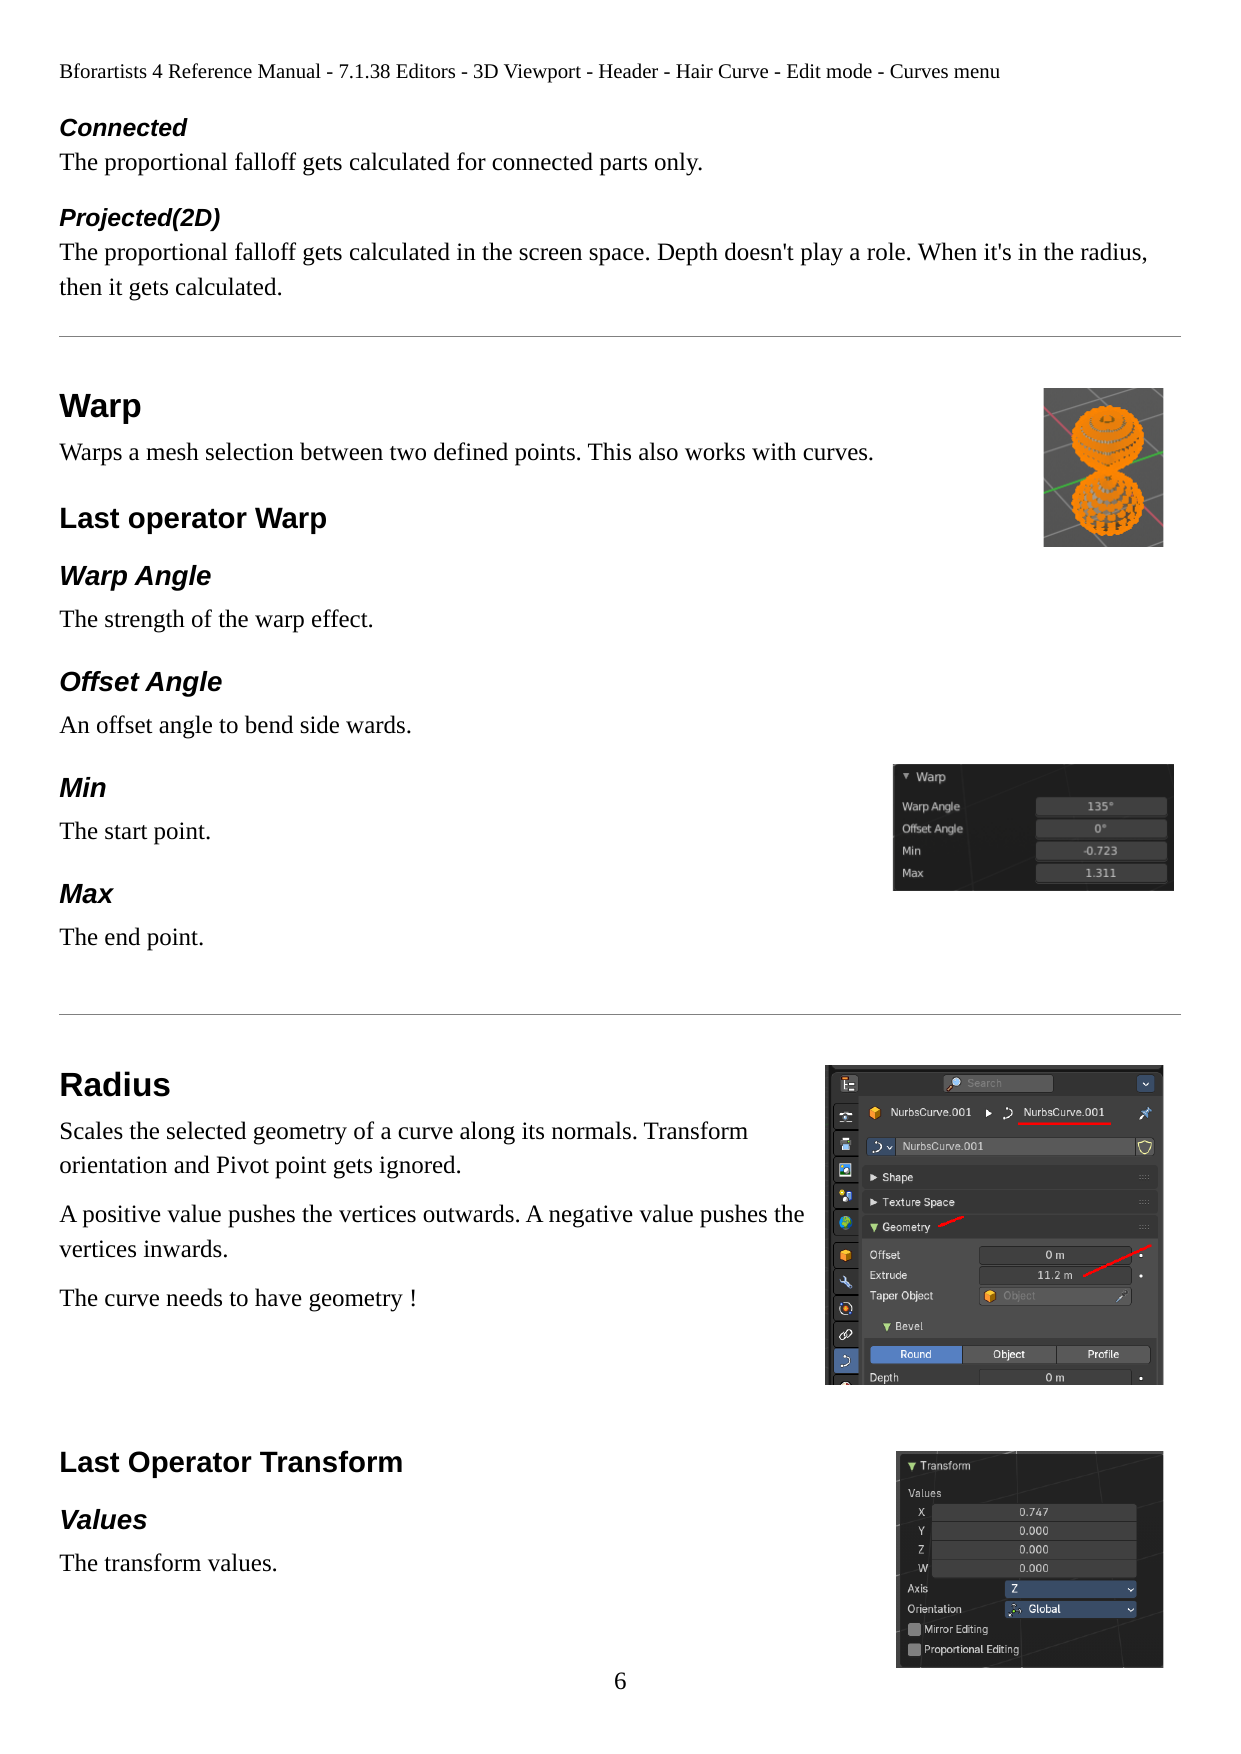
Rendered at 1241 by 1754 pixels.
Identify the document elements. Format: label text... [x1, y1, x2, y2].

subtitle Offset Angle [59, 666, 1181, 697]
picture [896, 1451, 1164, 1668]
text The end point. [59, 922, 1181, 951]
subtitle Values [59, 1503, 896, 1535]
text The transform values. [59, 1548, 896, 1576]
text Scales the selected geometry of a curve along its normals. Transform orientation and Pivot point gets ignored. [59, 1116, 825, 1179]
subtitle Min [59, 771, 892, 803]
picture [825, 1065, 1164, 1385]
text The proportional falloff gets calculated in the screen space. Depth doesn't play a role. When it's in the radius, then it gets calculated. [59, 237, 1181, 301]
text The proportional falloff gets calculated for connected parts only. [59, 147, 1181, 176]
subtitle Warp [59, 386, 1181, 425]
subtitle [1174, 771, 1181, 803]
text A positive value pushes the vertices outwards. A negative value pushes the vertices inwards. [59, 1199, 825, 1262]
text The strength of the warp effect. [59, 604, 1181, 633]
text [1164, 1548, 1181, 1576]
picture [1043, 388, 1164, 547]
subtitle [1164, 1503, 1181, 1535]
subtitle Last operator Warp [59, 501, 1043, 534]
text The start point. [59, 816, 892, 844]
picture [892, 764, 1174, 891]
subtitle Projected(2D) [59, 203, 1181, 231]
subtitle Connected [59, 113, 1181, 141]
subtitle Max [59, 877, 1181, 909]
subtitle Last Operator Transform [59, 1444, 1181, 1478]
subtitle Radius [59, 1064, 1181, 1103]
subtitle Warp Angle [59, 559, 1181, 591]
text An offset angle to bend side wards. [59, 710, 1181, 739]
subtitle [1164, 501, 1181, 534]
text The curve needs to have geometry ! [59, 1283, 825, 1312]
text Warps a mesh selection between two defined points. This also works with curves. [59, 437, 1043, 466]
